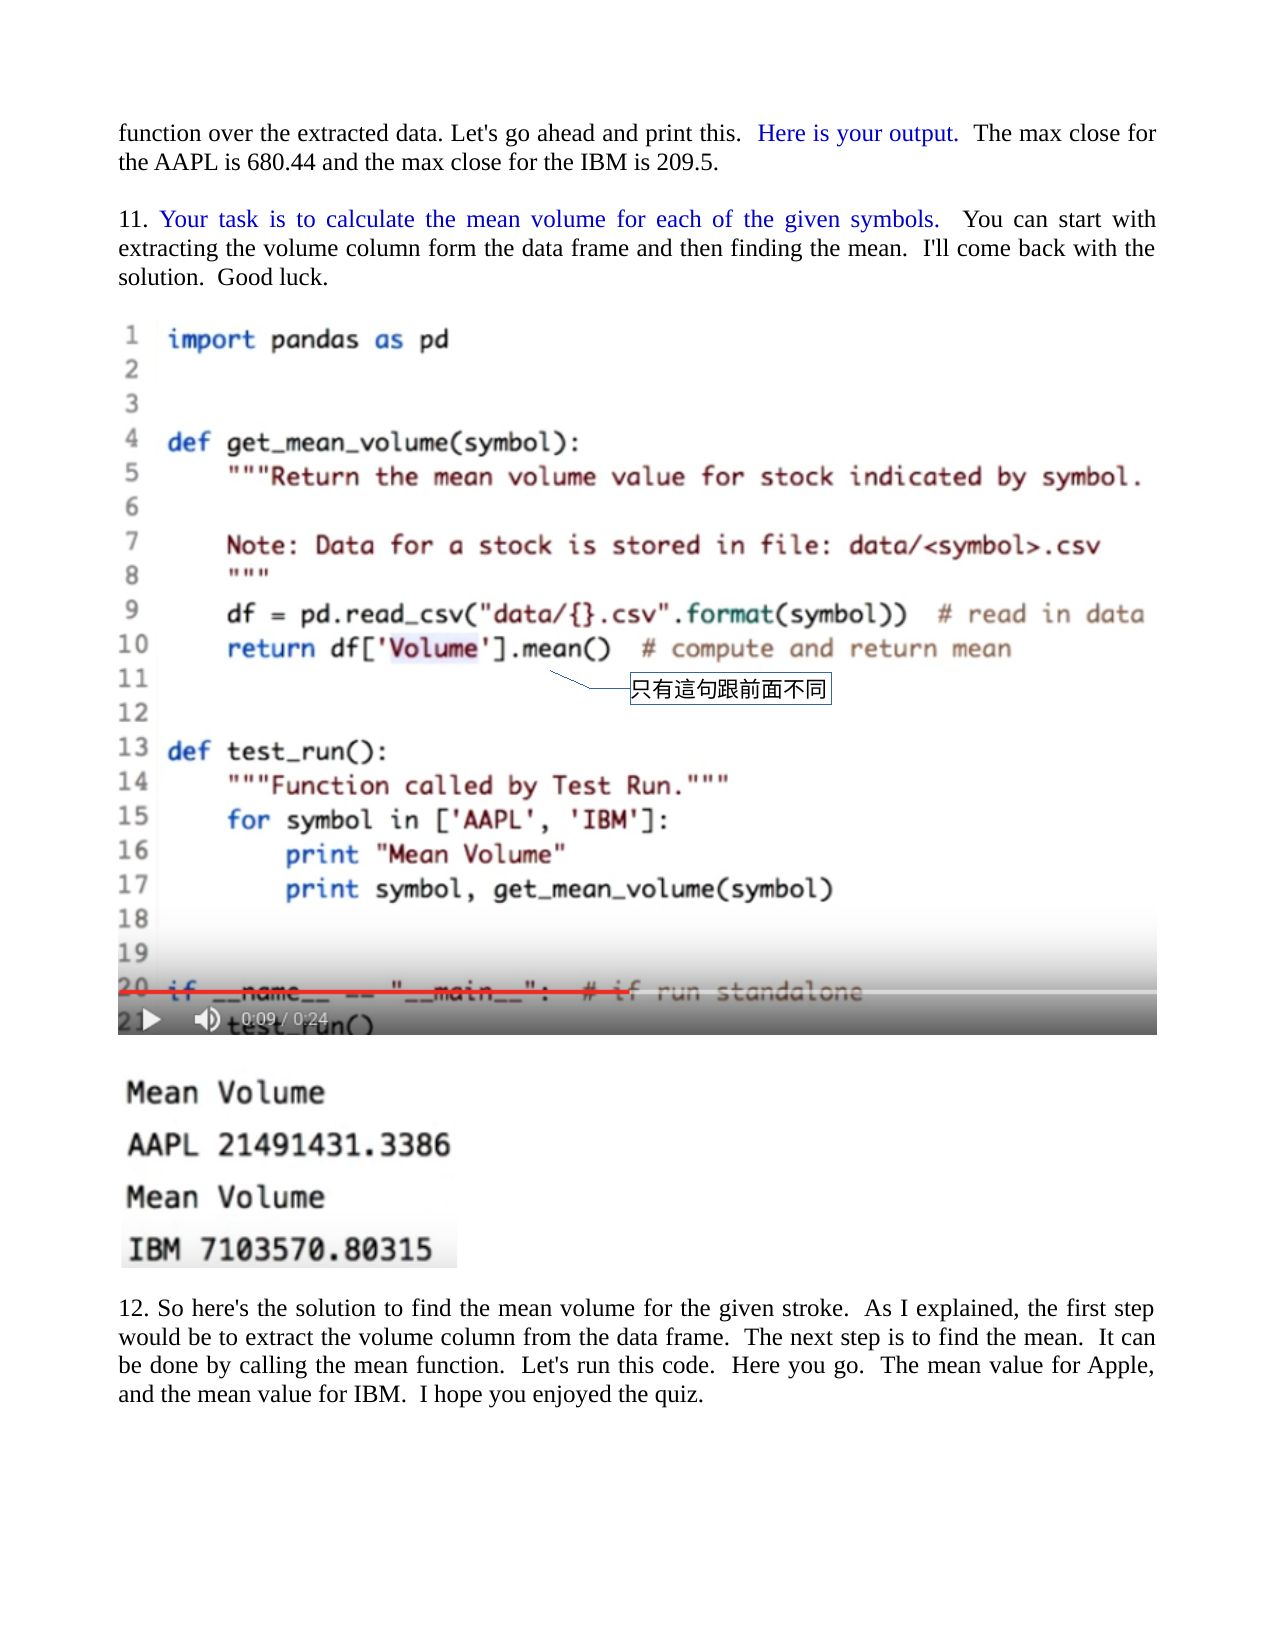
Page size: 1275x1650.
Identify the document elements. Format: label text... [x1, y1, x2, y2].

picture [121, 1063, 458, 1268]
text function over the extracted data. Let's go ahead and print this. Here is your output. The max close for the AAPL is 680.44 and the max close for the IBM is 209.5. [118, 118, 1157, 176]
text 12. So here's the solution to find the mean volume for the given stroke. As I explained, the first step would be to extract the volume column from the data frame. The next step is to find the mean. It can be done by calling the mean function. Let's run this code. Here you go. The mean value for Apple, and the mean value for IBM. I hope you enjoyed the quiz. [118, 1293, 1157, 1408]
picture [118, 319, 1157, 1035]
text 11. Your task is to calculate the mean volume for each of the given symbols. You can start with extracting the volume column form the data frame and then finding the mean. I'll come back with the solution. Good luck. [118, 204, 1157, 291]
